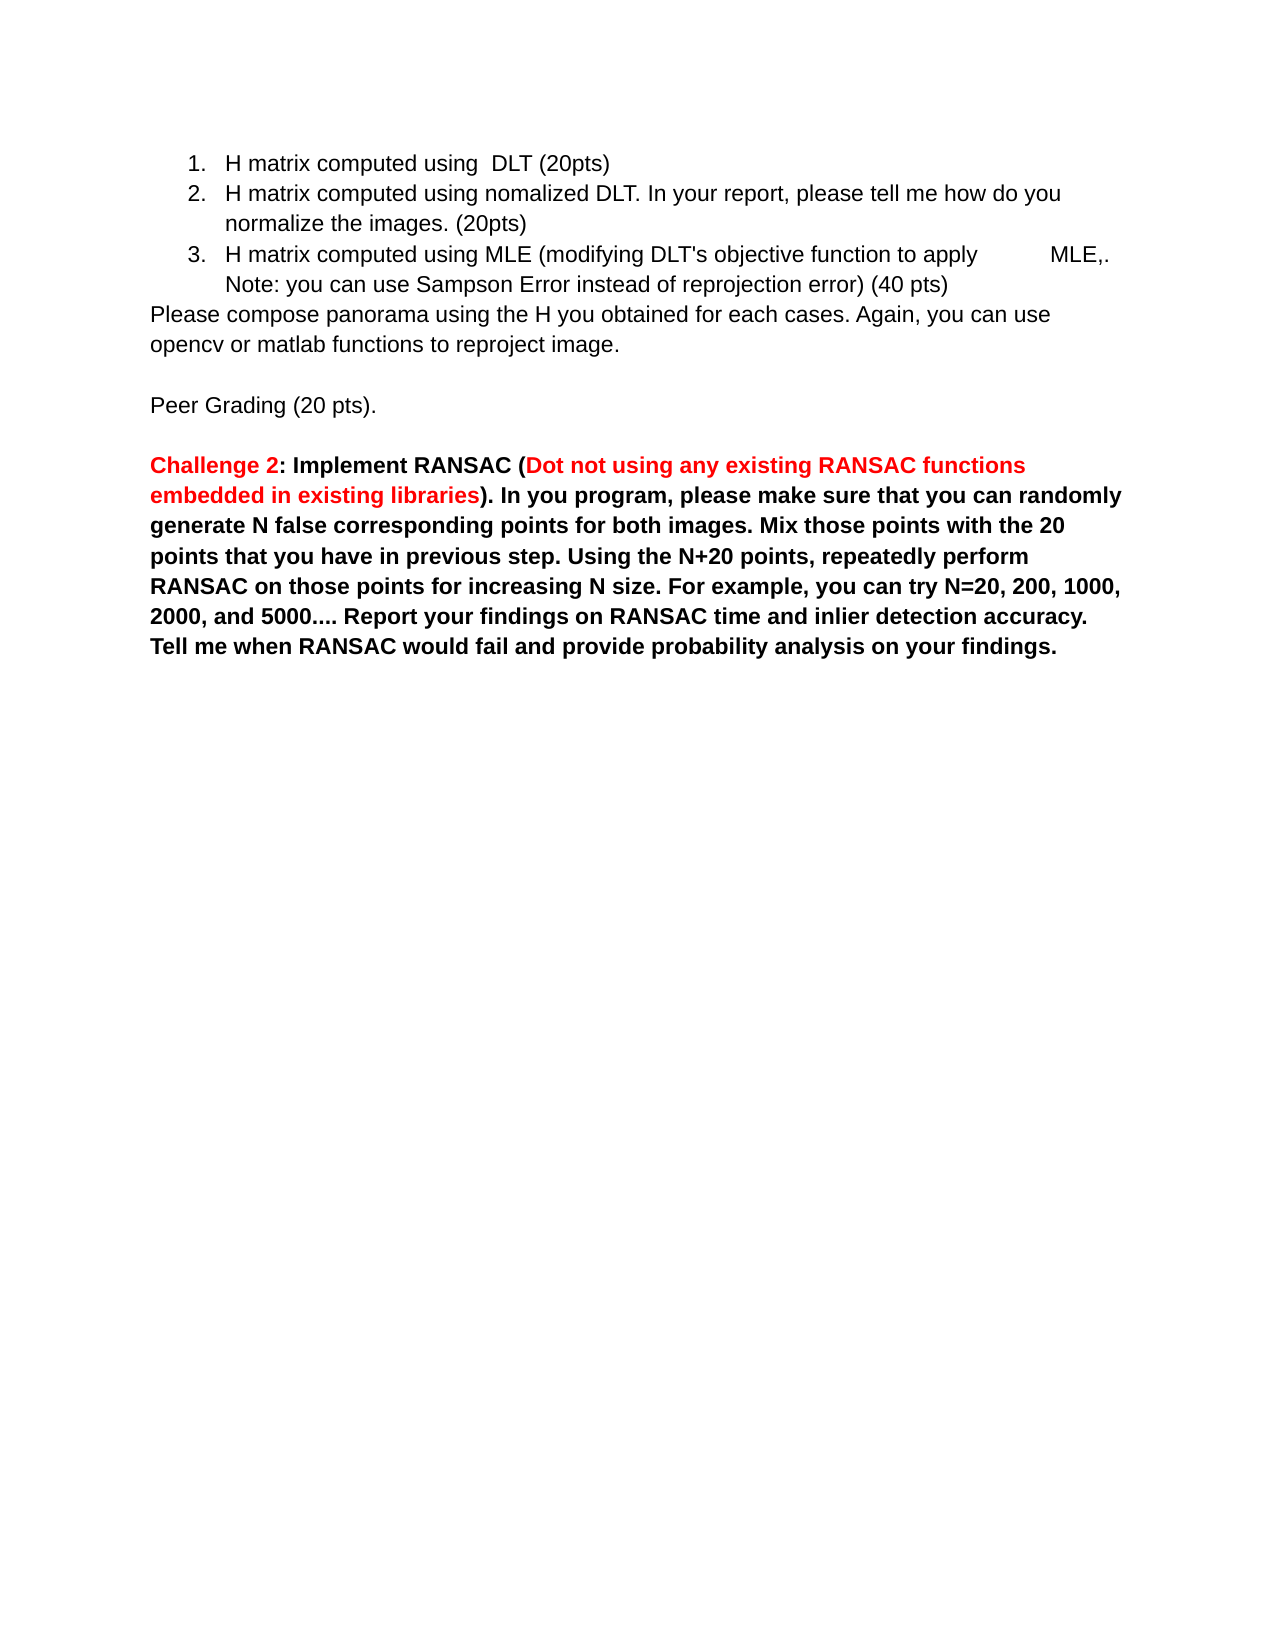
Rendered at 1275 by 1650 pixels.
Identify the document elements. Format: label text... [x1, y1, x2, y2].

text Peer Grading (20 pts). [150, 392, 1125, 418]
list H matrix computed using nomalized DLT. In your report, please tell me how do you normalize the images. (20pts) [187, 180, 1125, 237]
list H matrix computed using DLT (20pts) [187, 150, 1125, 176]
text Challenge 2: Implement RANSAC (Dot not using any existing RANSAC functions embedded in existing libraries). In you program, please make sure that you can randomly generate N false corresponding points for both images. Mix those points with the 20 points that you have in previous step. Using the N+20 points, repeatedly perform RANSAC on those points for increasing N size. For example, you can try N=20, 200, 1000, 2000, and 5000.... Report your findings on RANSAC time and inlier detection accuracy. Tell me when RANSAC would fail and provide probability analysis on your findings. [150, 452, 1125, 660]
list H matrix computed using MLE (modifying DLT's objective function to apply MLE,. Note: you can use Sampson Error instead of reprojection error) (40 pts) [187, 241, 1125, 297]
text Please compose panorama using the H you obtained for each cases. Again, you can use opencv or matlab functions to reproject image. [150, 301, 1125, 358]
